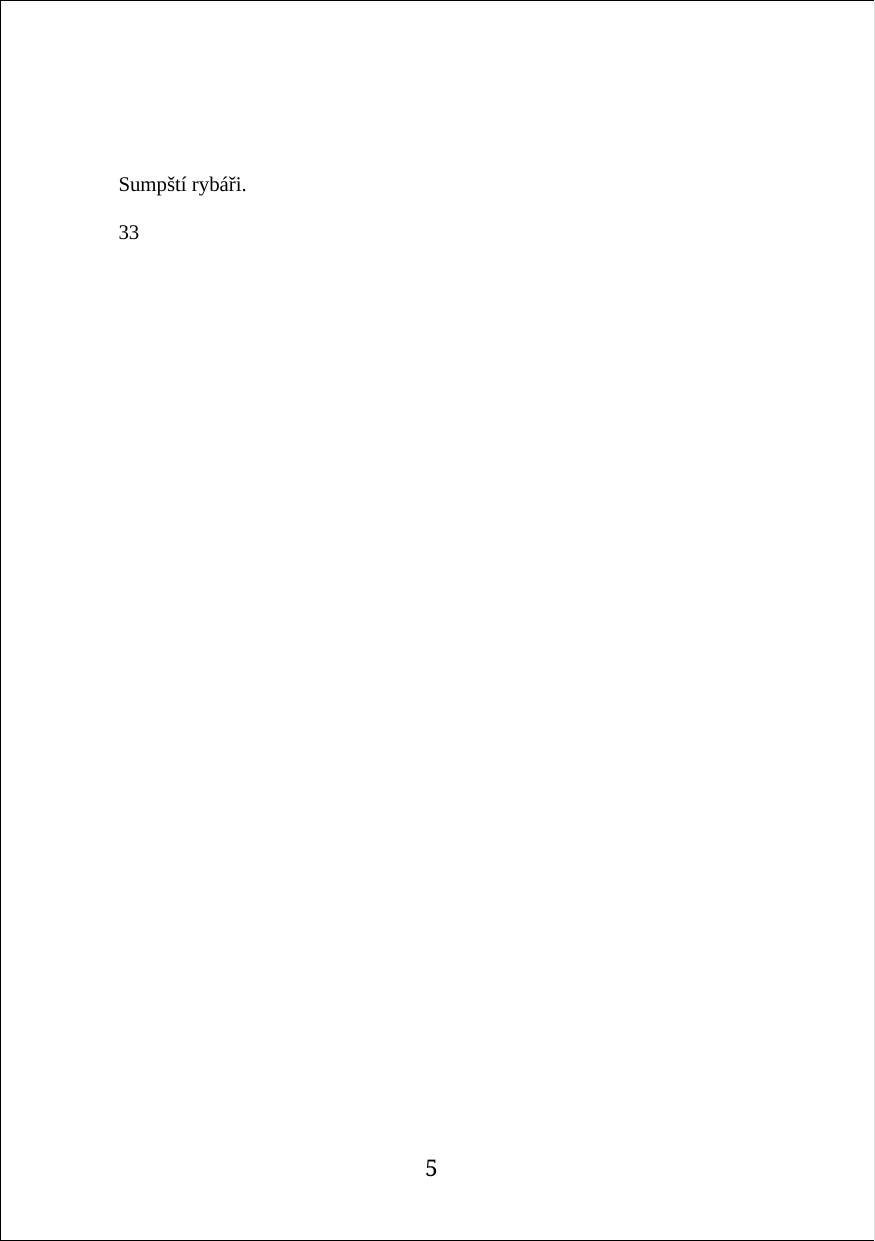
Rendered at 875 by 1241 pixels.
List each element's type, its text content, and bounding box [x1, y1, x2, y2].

text Sumpští rybáři. 33 [118, 172, 756, 292]
